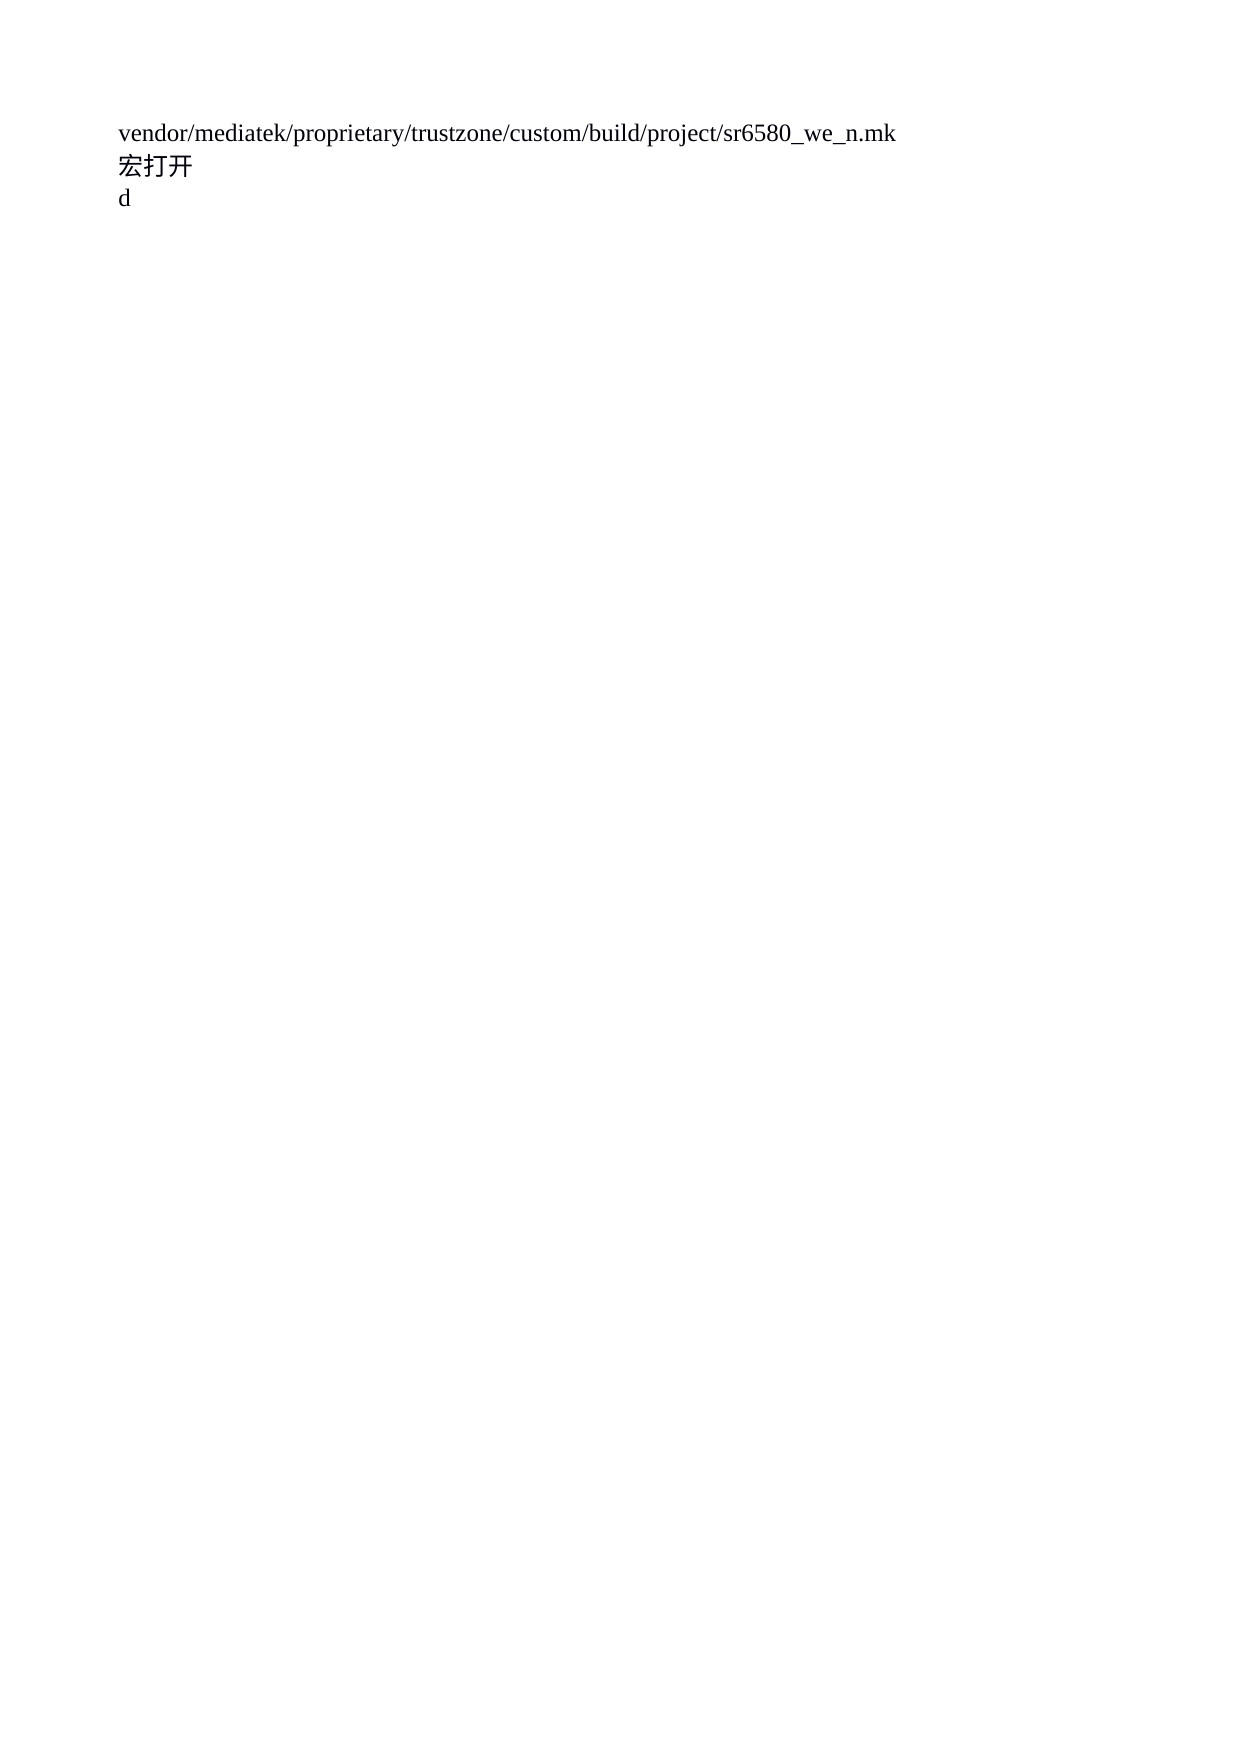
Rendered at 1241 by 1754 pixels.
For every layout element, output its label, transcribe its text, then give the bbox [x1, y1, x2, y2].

text vendor/mediatek/proprietary/trustzone/custom/build/project/sr6580_we_n.mk [118, 118, 1122, 147]
text 宏打开 [118, 147, 1122, 183]
text d [118, 183, 1122, 212]
